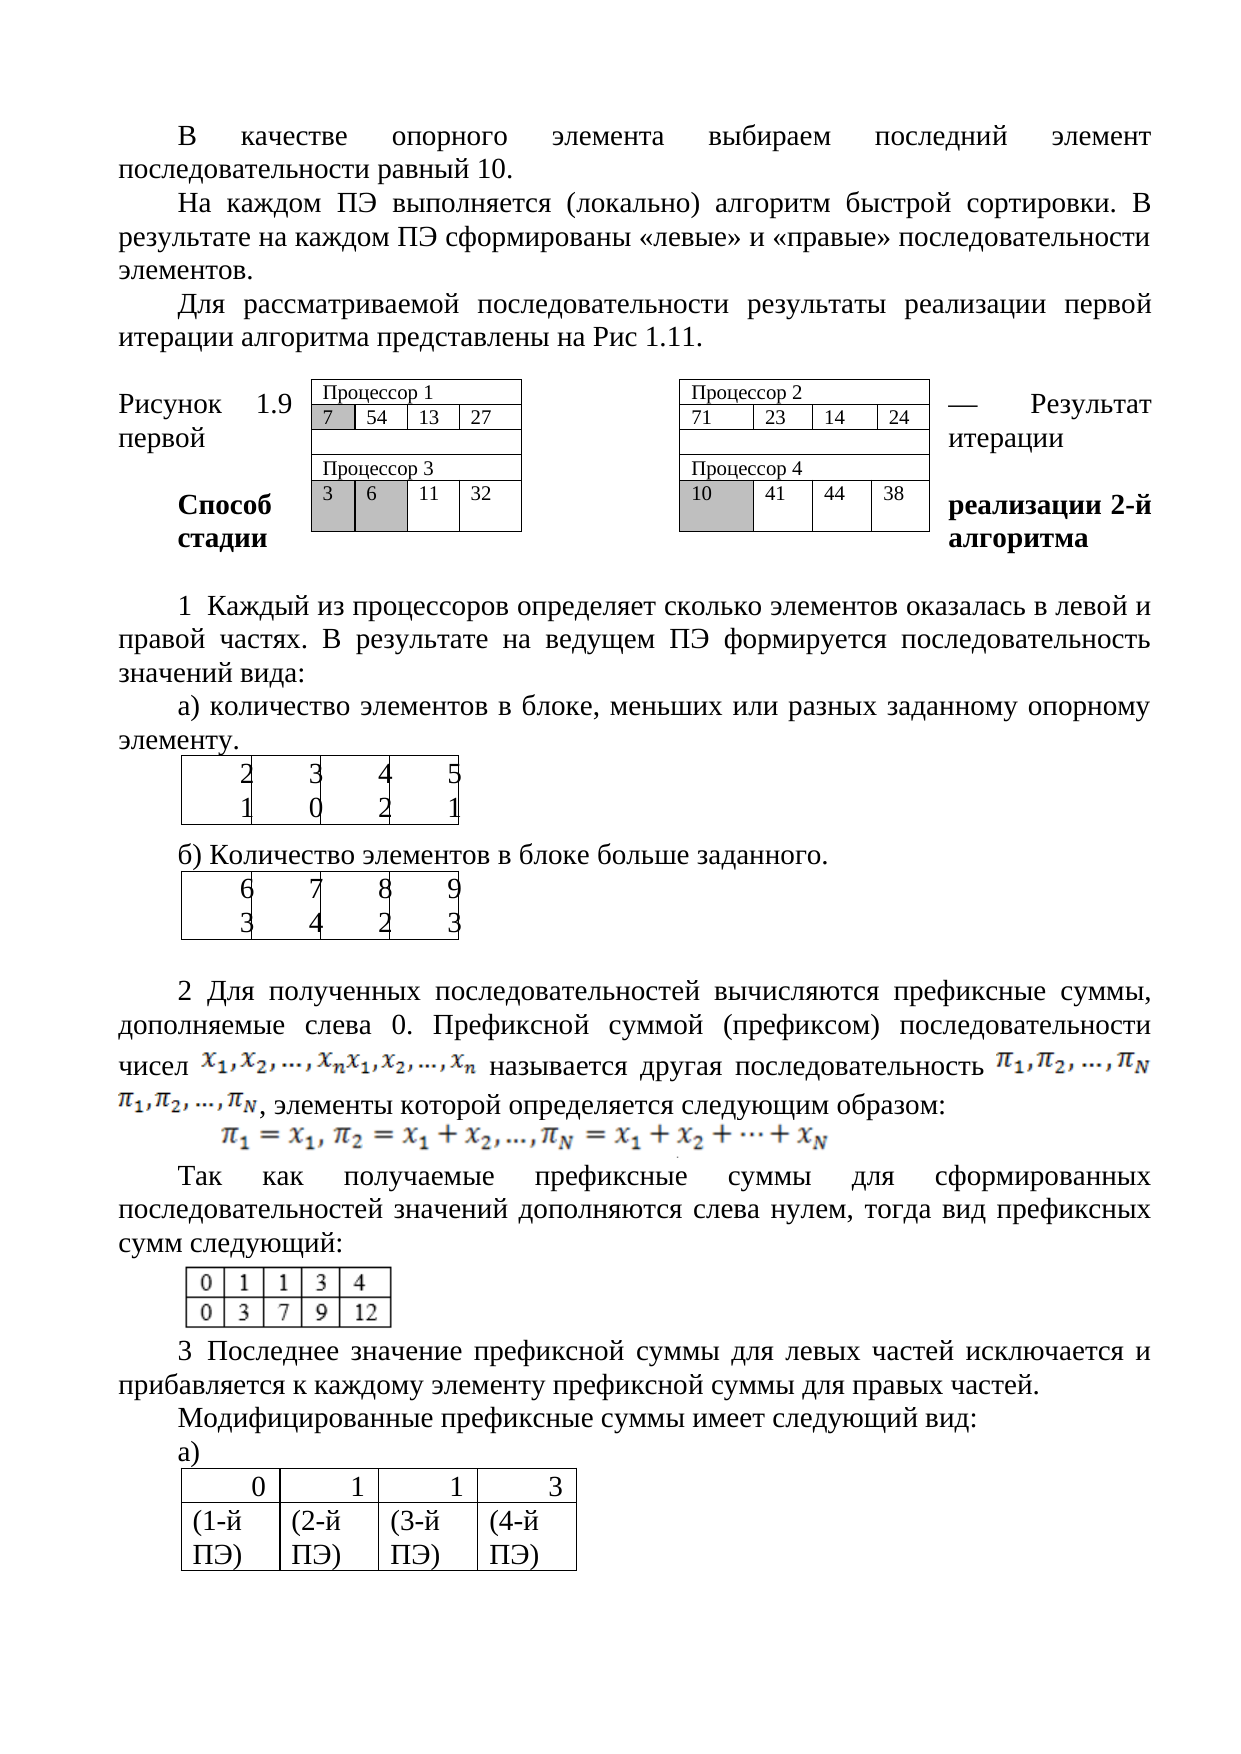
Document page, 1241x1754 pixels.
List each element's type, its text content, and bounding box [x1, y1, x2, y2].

table_header 1 [281, 1469, 378, 1502]
text Способ реализации 2-й стадии алгоритма [177, 487, 1152, 554]
table_cell 41 [754, 481, 812, 531]
table_header Процессор 1 [312, 380, 521, 404]
table_cell (3-й ПЭ) [379, 1503, 477, 1570]
table_cell 14 [813, 405, 877, 429]
table_header 2 [321, 756, 389, 823]
table_cell 3 [312, 481, 354, 531]
text Модифицированные префиксные суммы имеет следующий вид: [118, 1401, 1152, 1434]
list а) количество элементов в блоке, меньших или разных заданному опорному элементу. [118, 688, 1152, 755]
table_cell 11 [408, 481, 459, 531]
table_header 1 [379, 1469, 477, 1502]
table_cell 23 [754, 405, 812, 429]
table_header 3 [182, 872, 251, 939]
text Так как получаемые префиксные суммы для сформированных последовательностей значений дополняются слева нулем, тогда вид префиксных сумм следующий: [118, 1158, 1152, 1258]
table_header 3 [390, 872, 458, 939]
table_header 2 [321, 872, 389, 939]
table_cell (4-й ПЭ) [478, 1503, 576, 1570]
picture [118, 1081, 259, 1114]
picture [177, 1258, 399, 1334]
table_cell 38 [872, 481, 929, 531]
table_cell [680, 430, 929, 454]
list Для полученных последовательностей вычисляются префиксные суммы, дополняемые слева 0. Префиксной суммой (префиксом) последовательности чисел называется другая последовательность , элементы которой определяется следующим образом: [118, 973, 1152, 1120]
table_cell 13 [408, 405, 459, 429]
table_header 4 [252, 872, 320, 939]
text Рисунок 1.9 — Результат первой итерации [930, 386, 1152, 453]
table_cell 24 [878, 405, 929, 429]
table_cell 10 [680, 481, 753, 531]
table_header 0 [182, 1469, 279, 1502]
table_cell 32 [460, 481, 521, 531]
list б) Количество элементов в блоке больше заданного. [177, 837, 1152, 871]
text Для рассматриваемой последовательности результаты реализации первой итерации алгоритма представлены на Рис 1.11. [118, 286, 1152, 353]
picture [996, 1040, 1152, 1075]
table_header 1 [390, 756, 458, 823]
table_cell (2-й ПЭ) [281, 1503, 378, 1570]
table_cell 6 [356, 481, 407, 531]
list Последнее значение префиксной суммы для левых частей исключается и прибавляется к каждому элементу префиксной суммы для правых частей. [118, 1333, 1152, 1401]
text На каждом ПЭ выполняется (локально) алгоритм быстрой сортировки. В результате на каждом ПЭ сформированы «левые» и «правые» последовательности элементов. [118, 185, 1152, 286]
list Каждый из процессоров определяет сколько элементов оказалась в левой и правой частях. В результате на ведущем ПЭ формируется последовательность значений вида: [118, 588, 1152, 688]
table_header Процессор 2 [680, 380, 929, 404]
table_cell 27 [460, 405, 521, 429]
text В качестве опорного элемента выбираем последний элемент последовательности равный 10. [118, 118, 1152, 185]
table_cell (1-й ПЭ) [182, 1503, 279, 1570]
table_header [522, 379, 679, 531]
table_header 3 [478, 1469, 576, 1502]
text а) [118, 1434, 1152, 1468]
table_cell 54 [356, 405, 407, 429]
table_header 1 [182, 756, 251, 823]
picture [214, 1120, 836, 1158]
table_header 0 [252, 756, 320, 823]
text Рисунок 1.9 — Результат первой итерации [118, 386, 311, 453]
table_cell 71 [680, 405, 753, 429]
table_cell 44 [813, 481, 871, 531]
table_cell 7 [312, 405, 354, 429]
table_cell Процессор 4 [680, 455, 929, 479]
table_cell [312, 430, 521, 454]
table_cell Процессор 3 [312, 455, 521, 479]
picture [201, 1040, 477, 1075]
